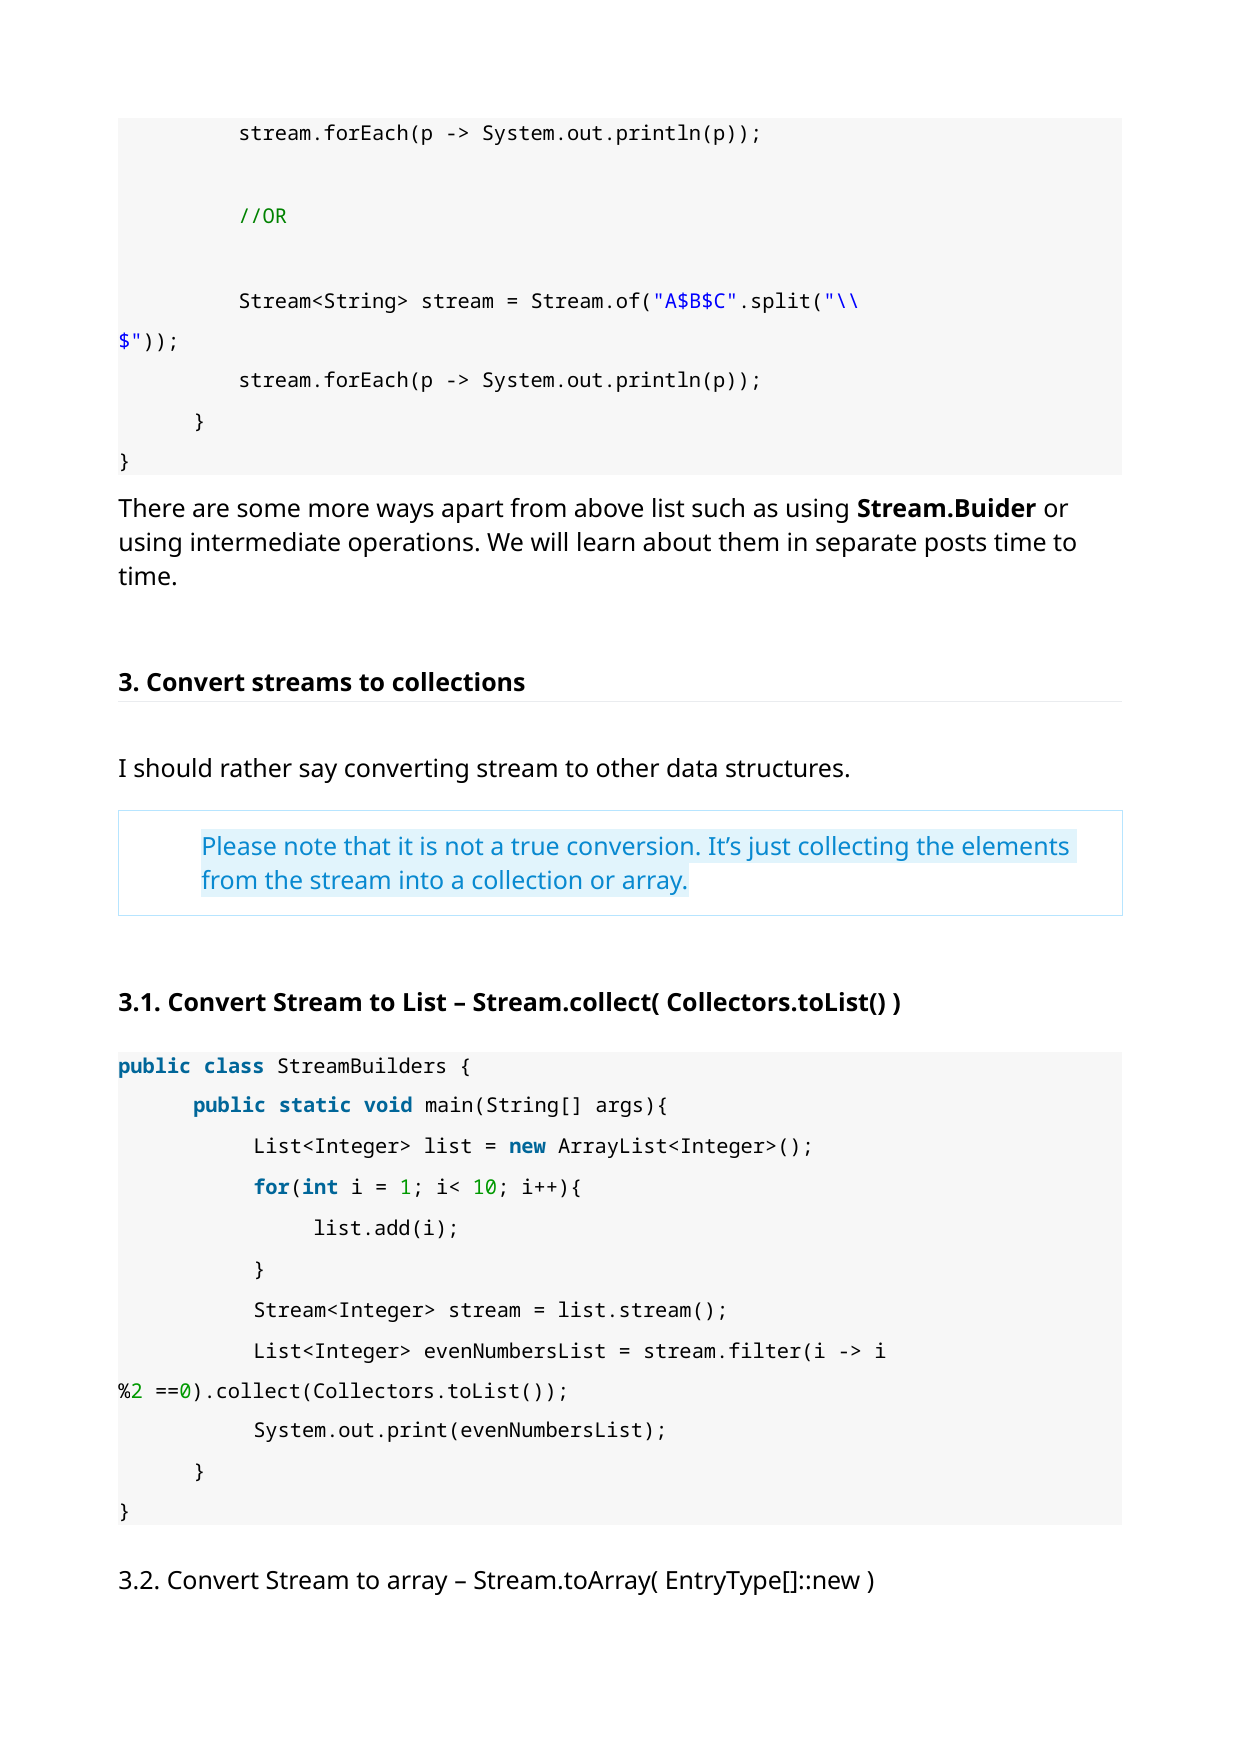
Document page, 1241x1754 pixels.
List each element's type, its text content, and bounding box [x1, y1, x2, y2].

subtitle 3.2. Convert Stream to array – Stream.toArray( EntryType[]::new ) [118, 1562, 1122, 1596]
text I should rather say converting stream to other data structures. [118, 751, 1122, 785]
subtitle 3. Convert streams to collections [118, 664, 1122, 701]
text Please note that it is not a true conversion. It’s just collecting the elements from the stream into a collection or array. [119, 811, 1122, 915]
subtitle 3.1. Convert Stream to List – Stream.collect( Collectors.toList() ) [118, 984, 1122, 1018]
table_header stream.forEach(p -> System.out.println(p)); //OR Stream<String> stream = Stream.of("A$B$C".split("\\$")); stream.forEach(p -> System.out.println(p)); } } [118, 118, 866, 475]
table_header public class StreamBuilders { public static void main(String[] args){ List<Integer> list = new ArrayList<Integer>(); for(int i = 1; i< 10; i++){ list.add(i); } Stream<Integer> stream = list.stream(); List<Integer> evenNumbersList = stream.filter(i -> i%2 ==0).collect(Collectors.toList()); System.out.print(evenNumbersList); } } [118, 1052, 1122, 1525]
text There are some more ways apart from above list such as using Stream.Buider or using intermediate operations. We will learn about them in separate posts time to time. [118, 491, 1122, 593]
